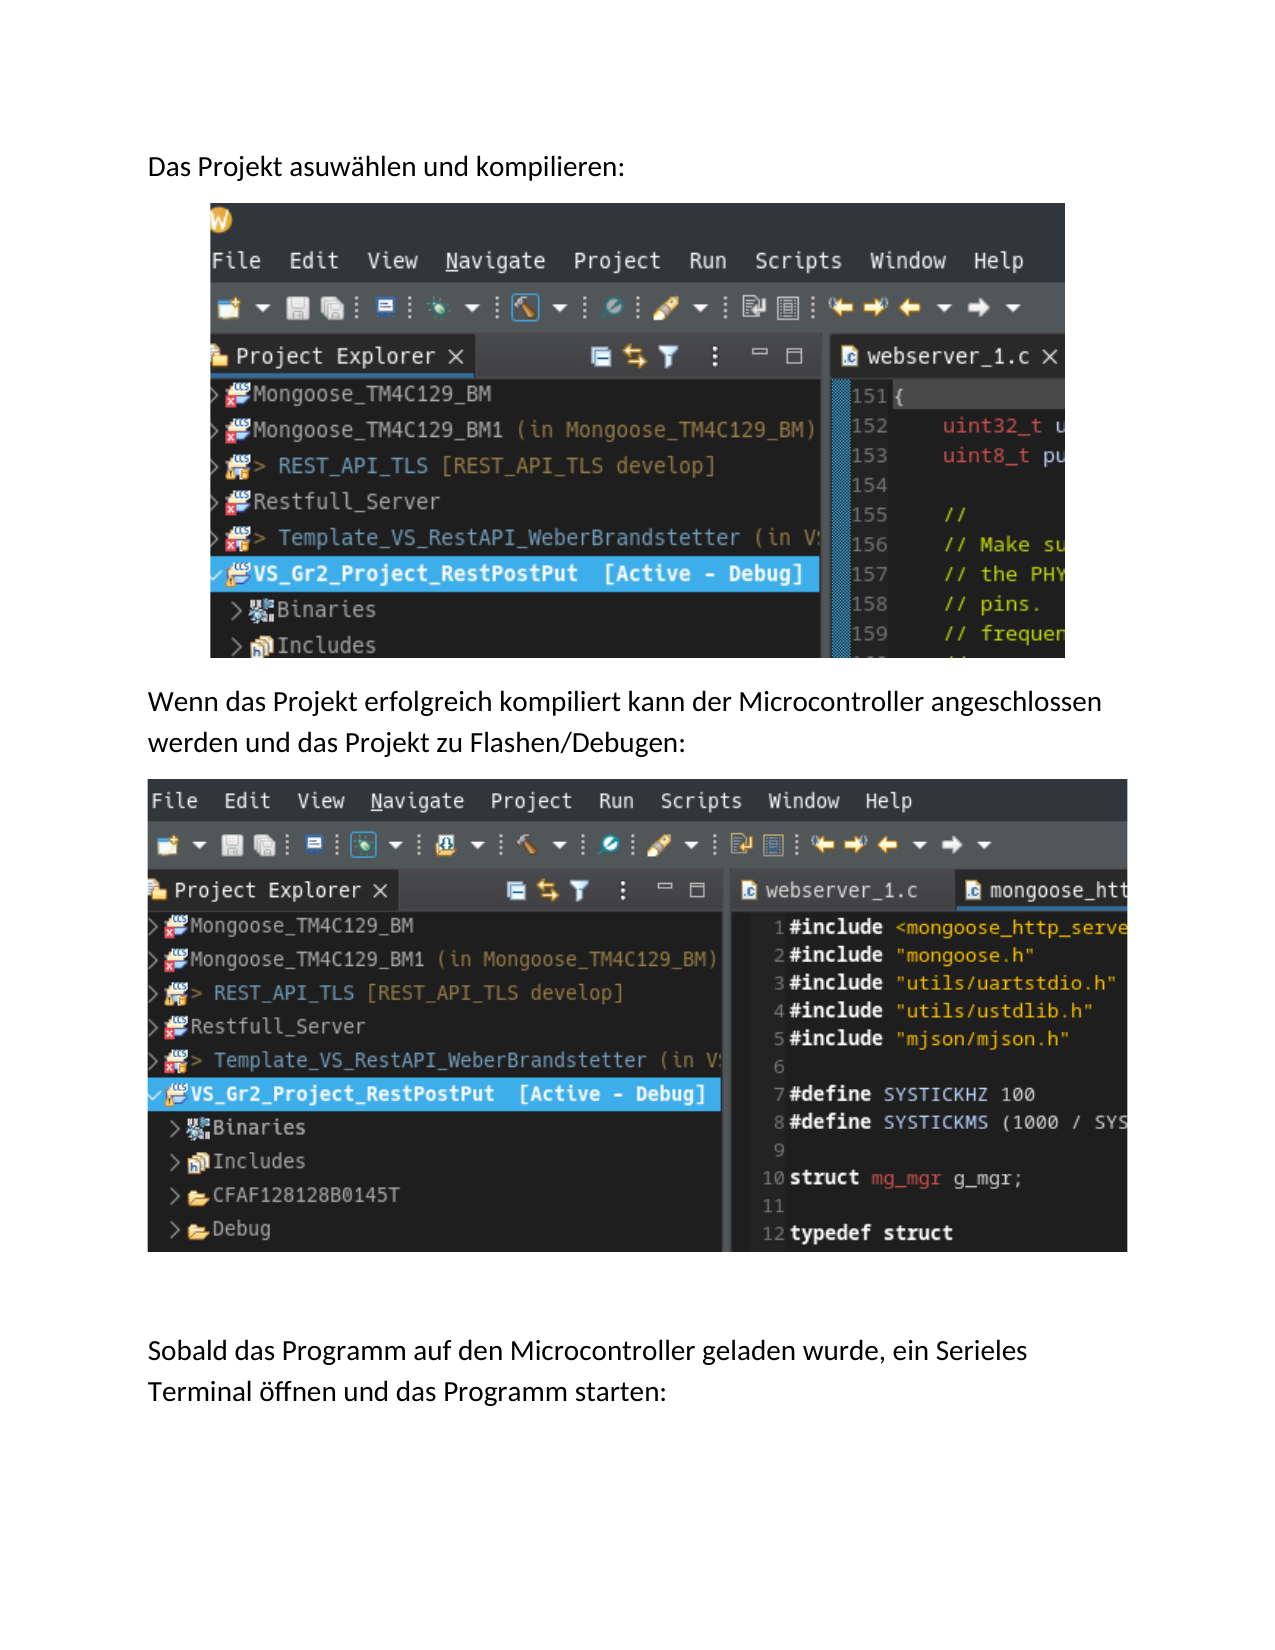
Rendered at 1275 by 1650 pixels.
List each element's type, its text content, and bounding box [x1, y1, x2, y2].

picture [210, 203, 1065, 658]
text Wenn das Projekt erfolgreich kompiliert kann der Microcontroller angeschlossen werden und das Projekt zu Flashen/Debugen: [148, 203, 1127, 759]
picture [147, 779, 1128, 1252]
text Sobald das Programm auf den Microcontroller geladen wurde, ein Serieles Terminal öffnen und das Programm starten: [148, 1332, 1127, 1409]
text Das Projekt asuwählen und kompilieren: [148, 148, 1127, 183]
